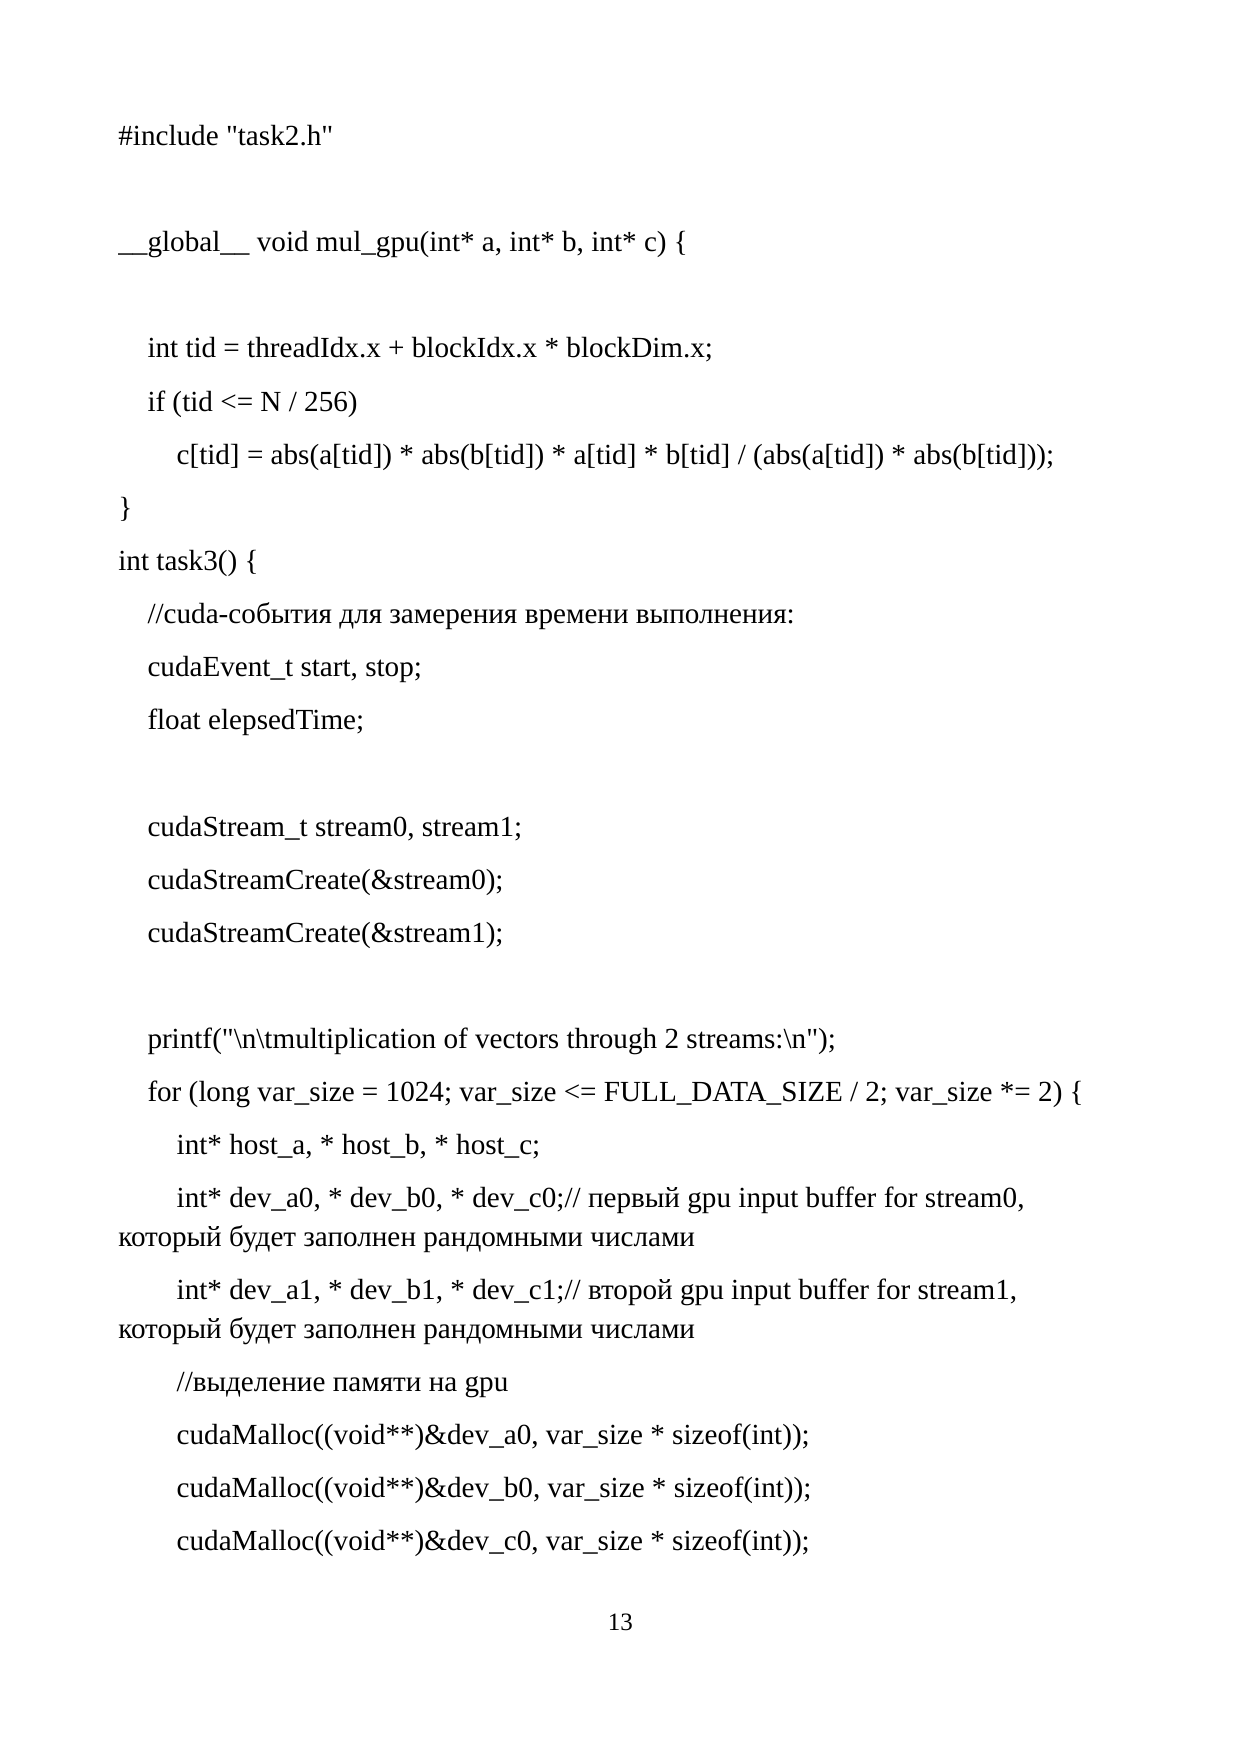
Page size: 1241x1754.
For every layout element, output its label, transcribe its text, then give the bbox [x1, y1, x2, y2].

text __global__ void mul_gpu(int* a, int* b, int* c) { [118, 224, 1122, 258]
text #include "task2.h" [118, 118, 1122, 152]
text int task3() { [118, 543, 1122, 577]
text cudaStreamCreate(&stream1); [118, 915, 1122, 948]
text //выделение памяти на gpu [118, 1364, 1122, 1397]
text if (tid <= N / 256) [118, 384, 1122, 417]
text int* host_a, * host_b, * host_c; [118, 1127, 1122, 1161]
text //cuda-события для замерения времени выполнения: [118, 596, 1122, 630]
text int tid = threadIdx.x + blockIdx.x * blockDim.x; [118, 331, 1122, 364]
text cudaStream_t stream0, stream1; [118, 809, 1122, 842]
text cudaMalloc((void**)&dev_b0, var_size * sizeof(int)); [118, 1470, 1122, 1504]
text cudaMalloc((void**)&dev_a0, var_size * sizeof(int)); [118, 1417, 1122, 1451]
text c[tid] = abs(a[tid]) * abs(b[tid]) * a[tid] * b[tid] / (abs(a[tid]) * abs(b[tid])); [118, 437, 1122, 470]
text cudaMalloc((void**)&dev_c0, var_size * sizeof(int)); [118, 1523, 1122, 1557]
text int* dev_a0, * dev_b0, * dev_c0;// первый gpu input buffer for stream0, который будет заполнен рандомными числами [118, 1181, 1122, 1253]
text int* dev_a1, * dev_b1, * dev_c1;// второй gpu input buffer for stream1, который будет заполнен рандомными числами [118, 1272, 1122, 1344]
text cudaStreamCreate(&stream0); [118, 862, 1122, 895]
text printf("\n\tmultiplication of vectors through 2 streams:\n"); [118, 1021, 1122, 1055]
text float elepsedTime; [118, 702, 1122, 736]
text cudaEvent_t start, stop; [118, 649, 1122, 683]
text for (long var_size = 1024; var_size <= FULL_DATA_SIZE / 2; var_size *= 2) { [118, 1074, 1122, 1108]
text } [118, 490, 1122, 523]
